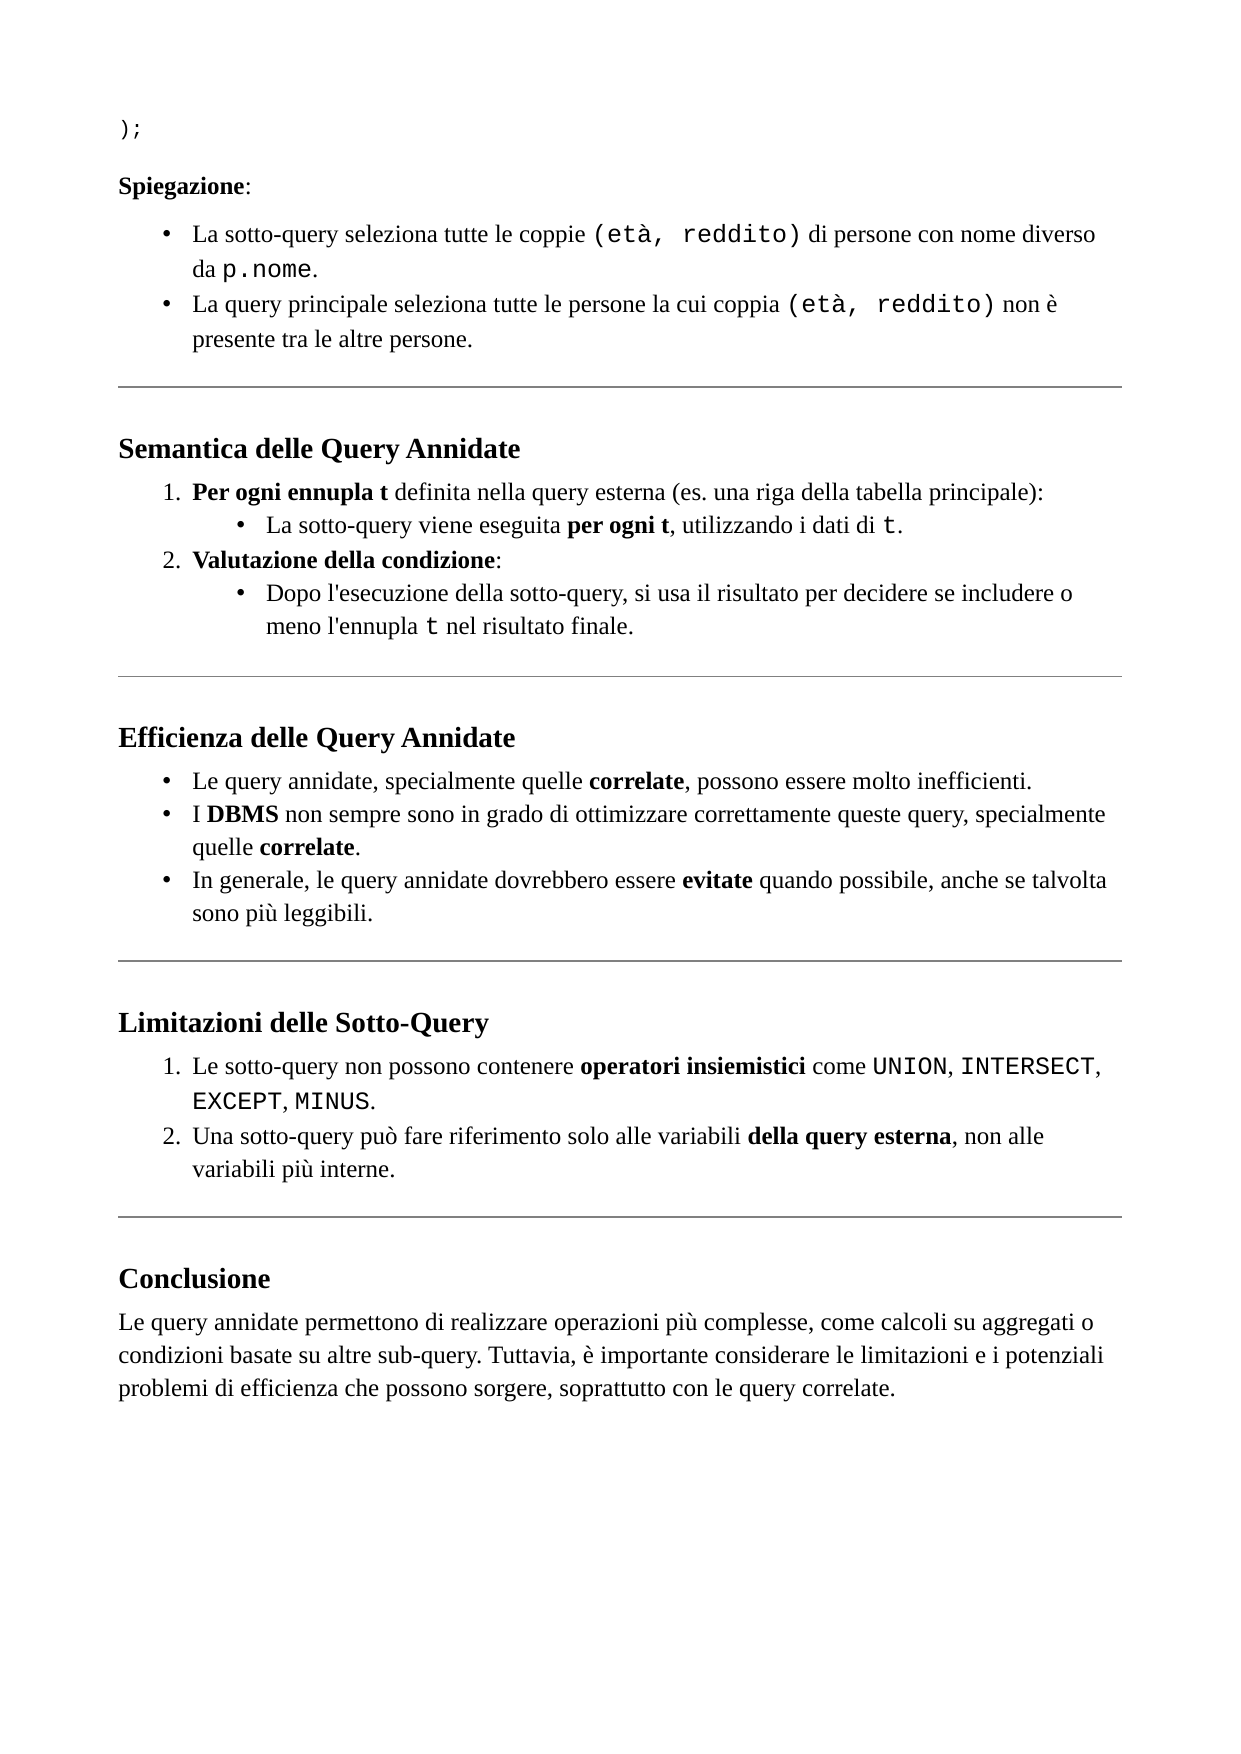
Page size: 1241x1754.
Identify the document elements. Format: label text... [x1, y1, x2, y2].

list La sotto-query seleziona tutte le coppie (età, reddito) di persone con nome diverso da p.nome. [162, 219, 1122, 285]
subtitle Semantica delle Query Annidate [118, 431, 1122, 464]
list La query principale seleziona tutte le persone la cui coppia (età, reddito) non è presente tra le altre persone. [162, 289, 1122, 353]
text Spiegazione: [118, 171, 1122, 200]
list Dopo l'esecuzione della sotto-query, si usa il risultato per decidere se includere o meno l'ennupla t nel risultato finale. [236, 578, 1122, 642]
list Valutazione della condizione: [162, 545, 1122, 574]
subtitle Limitazioni delle Sotto-Query [118, 1005, 1122, 1038]
list Le sotto-query non possono contenere operatori insiemistici come UNION, INTERSECT, EXCEPT, MINUS. [162, 1051, 1122, 1117]
list Le query annidate, specialmente quelle correlate, possono essere molto inefficienti. [162, 766, 1122, 795]
list I DBMS non sempre sono in grado di ottimizzare correttamente queste query, specialmente quelle correlate. [162, 799, 1122, 861]
list La sotto-query viene eseguita per ogni t, utilizzando i dati di t. [236, 510, 1122, 541]
list Per ogni ennupla t definita nella query esterna (es. una riga della tabella principale): [162, 477, 1122, 506]
text ); [118, 118, 1122, 142]
subtitle Efficienza delle Query Annidate [118, 720, 1122, 754]
list In generale, le query annidate dovrebbero essere evitate quando possibile, anche se talvolta sono più leggibili. [162, 865, 1122, 927]
subtitle Conclusione [118, 1261, 1122, 1294]
list Una sotto-query può fare riferimento solo alle variabili della query esterna, non alle variabili più interne. [162, 1121, 1122, 1183]
text Le query annidate permettono di realizzare operazioni più complesse, come calcoli su aggregati o condizioni basate su altre sub-query. Tuttavia, è importante considerare le limitazioni e i potenziali problemi di efficienza che possono sorgere, soprattutto con le query correlate. [118, 1307, 1122, 1402]
